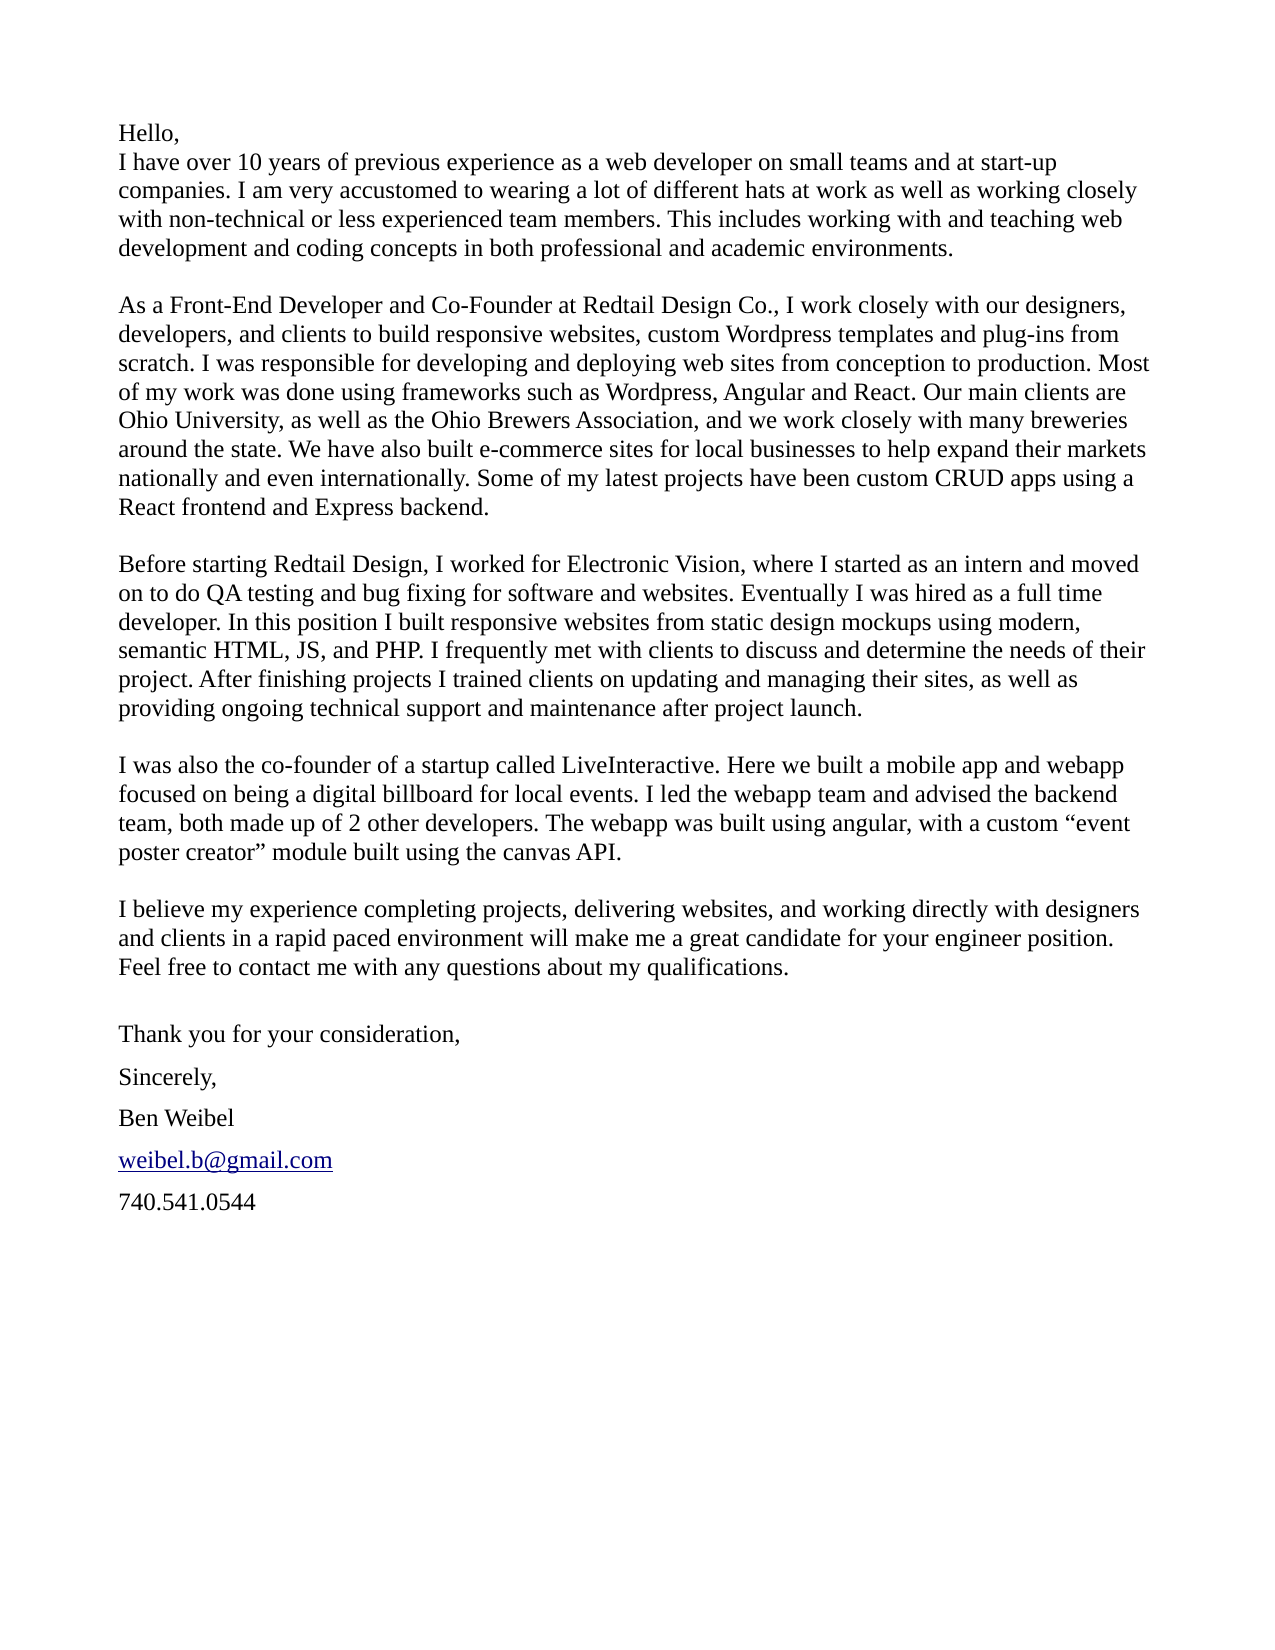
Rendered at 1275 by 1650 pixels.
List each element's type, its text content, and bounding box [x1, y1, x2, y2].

text I was also the co-founder of a startup called LiveInteractive. Here we built a mobile app and webapp focused on being a digital billboard for local events. I led the webapp team and advised the backend team, both made up of 2 other developers. The webapp was built using angular, with a custom “event poster creator” module built using the canvas API. [118, 751, 1157, 866]
text Hello, [118, 118, 1157, 147]
text Thank you for your consideration, Sincerely, Ben Weibel weibel.b@gmail.com 740.541.0544 [118, 1009, 1157, 1219]
text I have over 10 years of previous experience as a web developer on small teams and at start-up companies. I am very accustomed to wearing a lot of different hats at work as well as working closely with non-technical or less experienced team members. This includes working with and teaching web development and coding concepts in both professional and academic environments. [118, 147, 1157, 262]
text Before starting Redtail Design, I worked for Electronic Vision, where I started as an intern and moved on to do QA testing and bug fixing for software and websites. Eventually I was hired as a full time developer. In this position I built responsive websites from static design mockups using modern, semantic HTML, JS, and PHP. I frequently met with clients to discuss and determine the needs of their project. After finishing projects I trained clients on updating and managing their sites, as well as providing ongoing technical support and maintenance after project launch. [118, 549, 1157, 722]
text I believe my experience completing projects, delivering websites, and working directly with designers and clients in a rapid paced environment will make me a great candidate for your engineer position. Feel free to contact me with any questions about my qualifications. [118, 894, 1157, 981]
text As a Front-End Developer and Co-Founder at Redtail Design Co., I work closely with our designers, developers, and clients to build responsive websites, custom Wordpress templates and plug-ins from scratch. I was responsible for developing and deploying web sites from conception to production. Most of my work was done using frameworks such as Wordpress, Angular and React. Our main clients are Ohio University, as well as the Ohio Brewers Association, and we work closely with many breweries around the state. We have also built e-commerce sites for local businesses to help expand their markets nationally and even internationally. Some of my latest projects have been custom CRUD apps using a React frontend and Express backend. [118, 291, 1157, 521]
